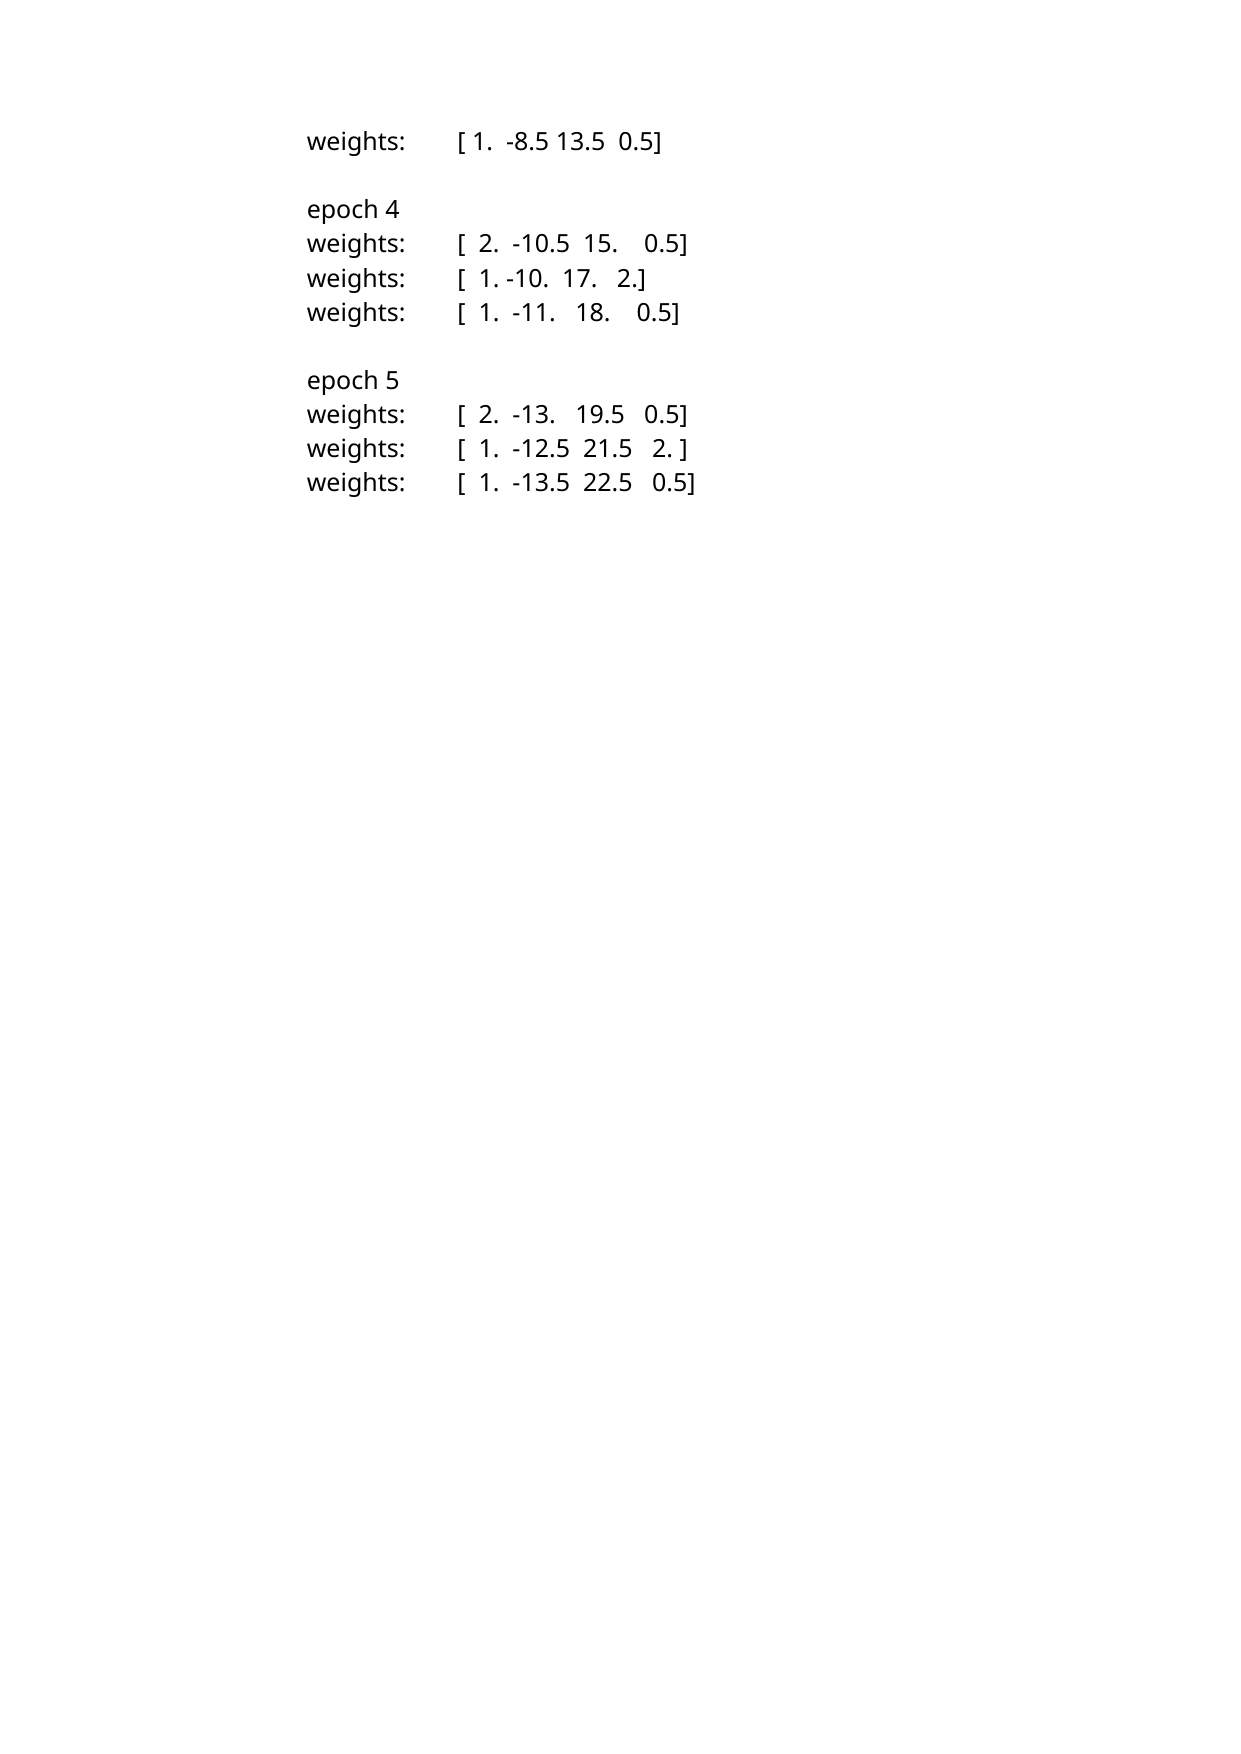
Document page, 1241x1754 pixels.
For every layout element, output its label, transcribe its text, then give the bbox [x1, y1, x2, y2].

table_cell [119, 119, 301, 504]
table_cell weights: [ 1. -8.5 13.5 0.5] epoch 4 weights: [ 2. -10.5 15. 0.5] weights: [ 1. -10. 17. 2.] weights: [ 1. -11. 18. 0.5] epoch 5 weights: [ 2. -13. 19.5 0.5] weights: [ 1. -12.5 21.5 2. ] weights: [ 1. -13.5 22.5 0.5] [302, 119, 1123, 504]
